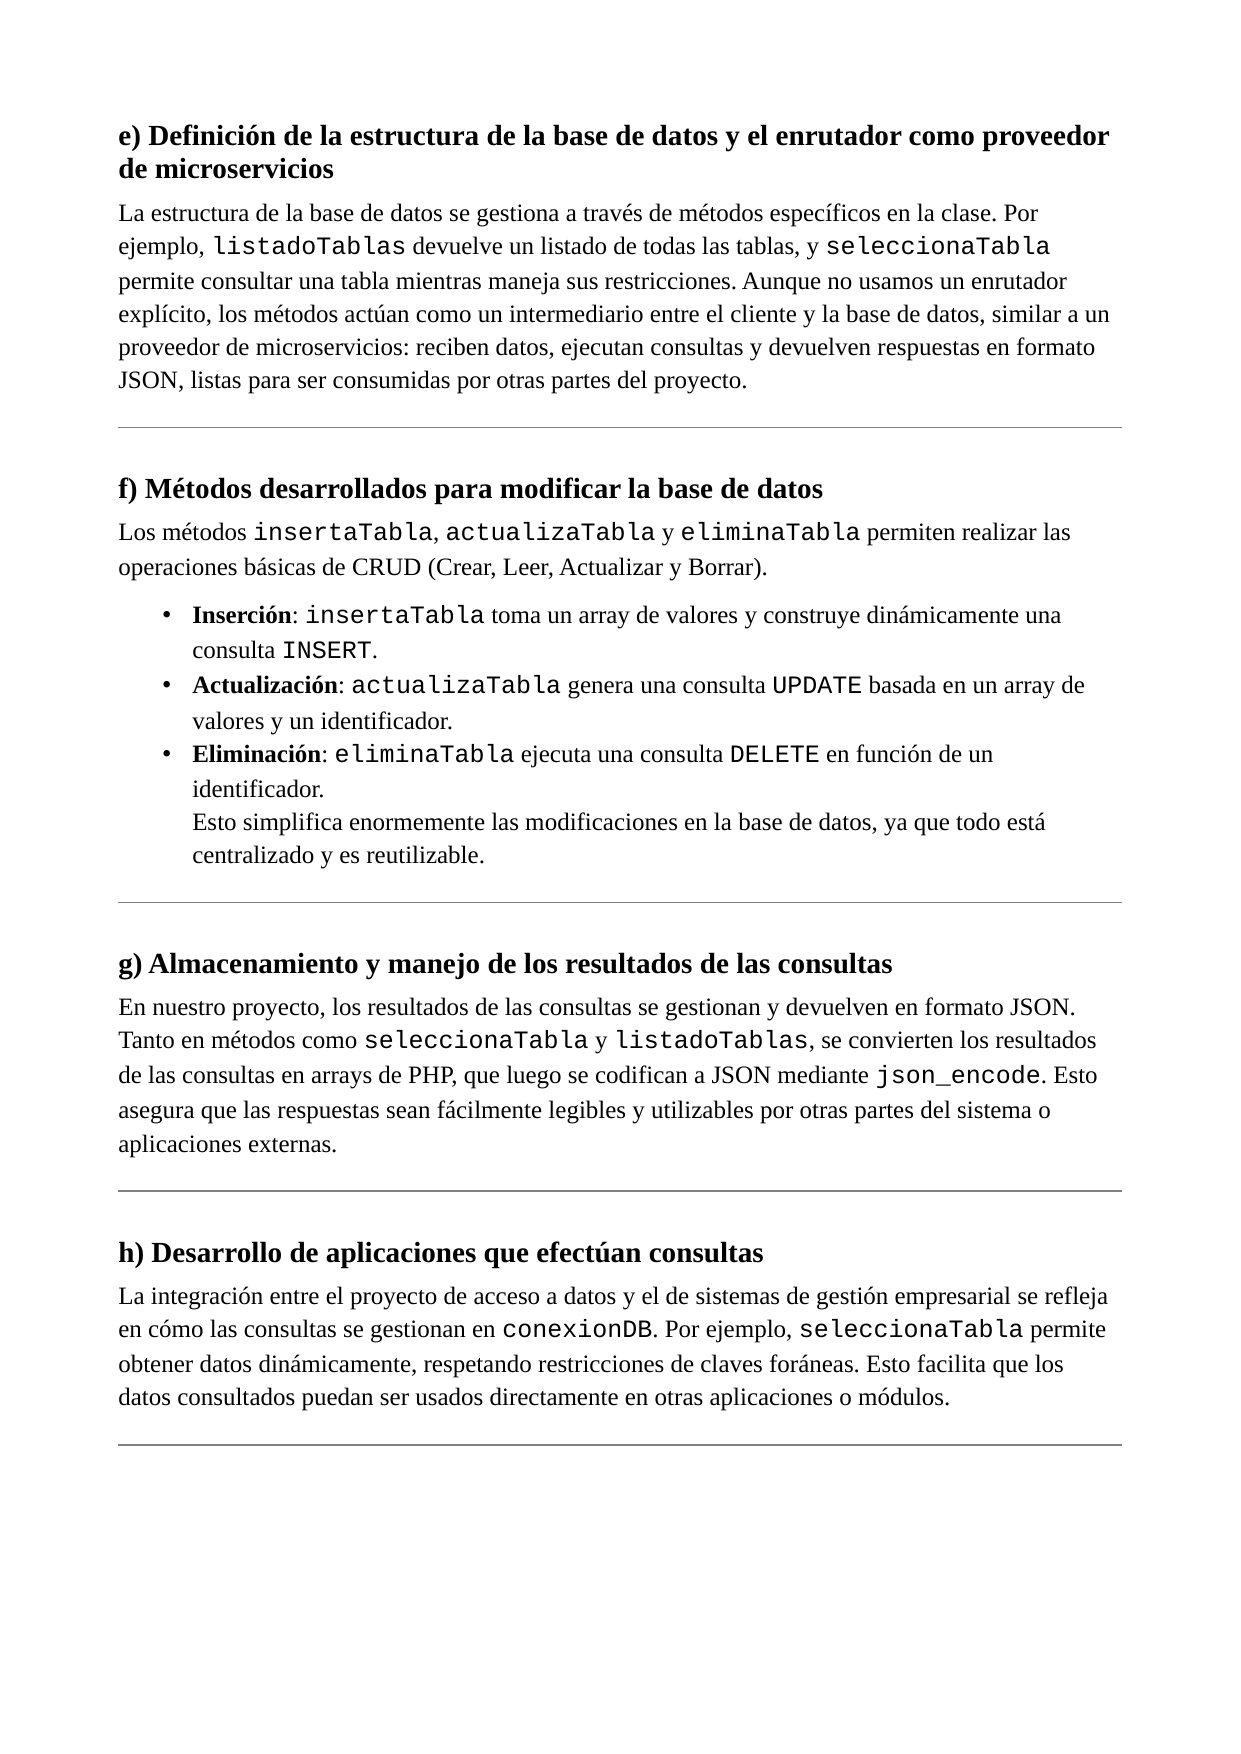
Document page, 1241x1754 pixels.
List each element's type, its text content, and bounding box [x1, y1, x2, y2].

list Eliminación: eliminaTabla ejecuta una consulta DELETE en función de un identificador. Esto simplifica enormemente las modificaciones en la base de datos, ya que todo está centralizado y es reutilizable. [162, 739, 1122, 869]
subtitle g) Almacenamiento y manejo de los resultados de las consultas [118, 946, 1122, 980]
text Los métodos insertaTabla, actualizaTabla y eliminaTabla permiten realizar las operaciones básicas de CRUD (Crear, Leer, Actualizar y Borrar). [118, 517, 1122, 581]
subtitle e) Definición de la estructura de la base de datos y el enrutador como proveedor de microservicios [118, 118, 1122, 185]
text En nuestro proyecto, los resultados de las consultas se gestionan y devuelven en formato JSON. Tanto en métodos como seleccionaTabla y listadoTablas, se convierten los resultados de las consultas en arrays de PHP, que luego se codifican a JSON mediante json_encode. Esto asegura que las respuestas sean fácilmente legibles y utilizables por otras partes del sistema o aplicaciones externas. [118, 992, 1122, 1157]
list Inserción: insertaTabla toma un array de valores y construye dinámicamente una consulta INSERT. [162, 600, 1122, 666]
subtitle f) Métodos desarrollados para modificar la base de datos [118, 471, 1122, 505]
text La integración entre el proyecto de acceso a datos y el de sistemas de gestión empresarial se refleja en cómo las consultas se gestionan en conexionDB. Por ejemplo, seleccionaTabla permite obtener datos dinámicamente, respetando restricciones de claves foráneas. Esto facilita que los datos consultados puedan ser usados directamente en otras aplicaciones o módulos. [118, 1281, 1122, 1411]
text La estructura de la base de datos se gestiona a través de métodos específicos en la clase. Por ejemplo, listadoTablas devuelve un listado de todas las tablas, y seleccionaTabla permite consultar una tabla mientras maneja sus restricciones. Aunque no usamos un enrutador explícito, los métodos actúan como un intermediario entre el cliente y la base de datos, similar a un proveedor de microservicios: reciben datos, ejecutan consultas y devuelven respuestas en formato JSON, listas para ser consumidas por otras partes del proyecto. [118, 198, 1122, 394]
list Actualización: actualizaTabla genera una consulta UPDATE basada en un array de valores y un identificador. [162, 671, 1122, 734]
subtitle h) Desarrollo de aplicaciones que efectúan consultas [118, 1235, 1122, 1269]
